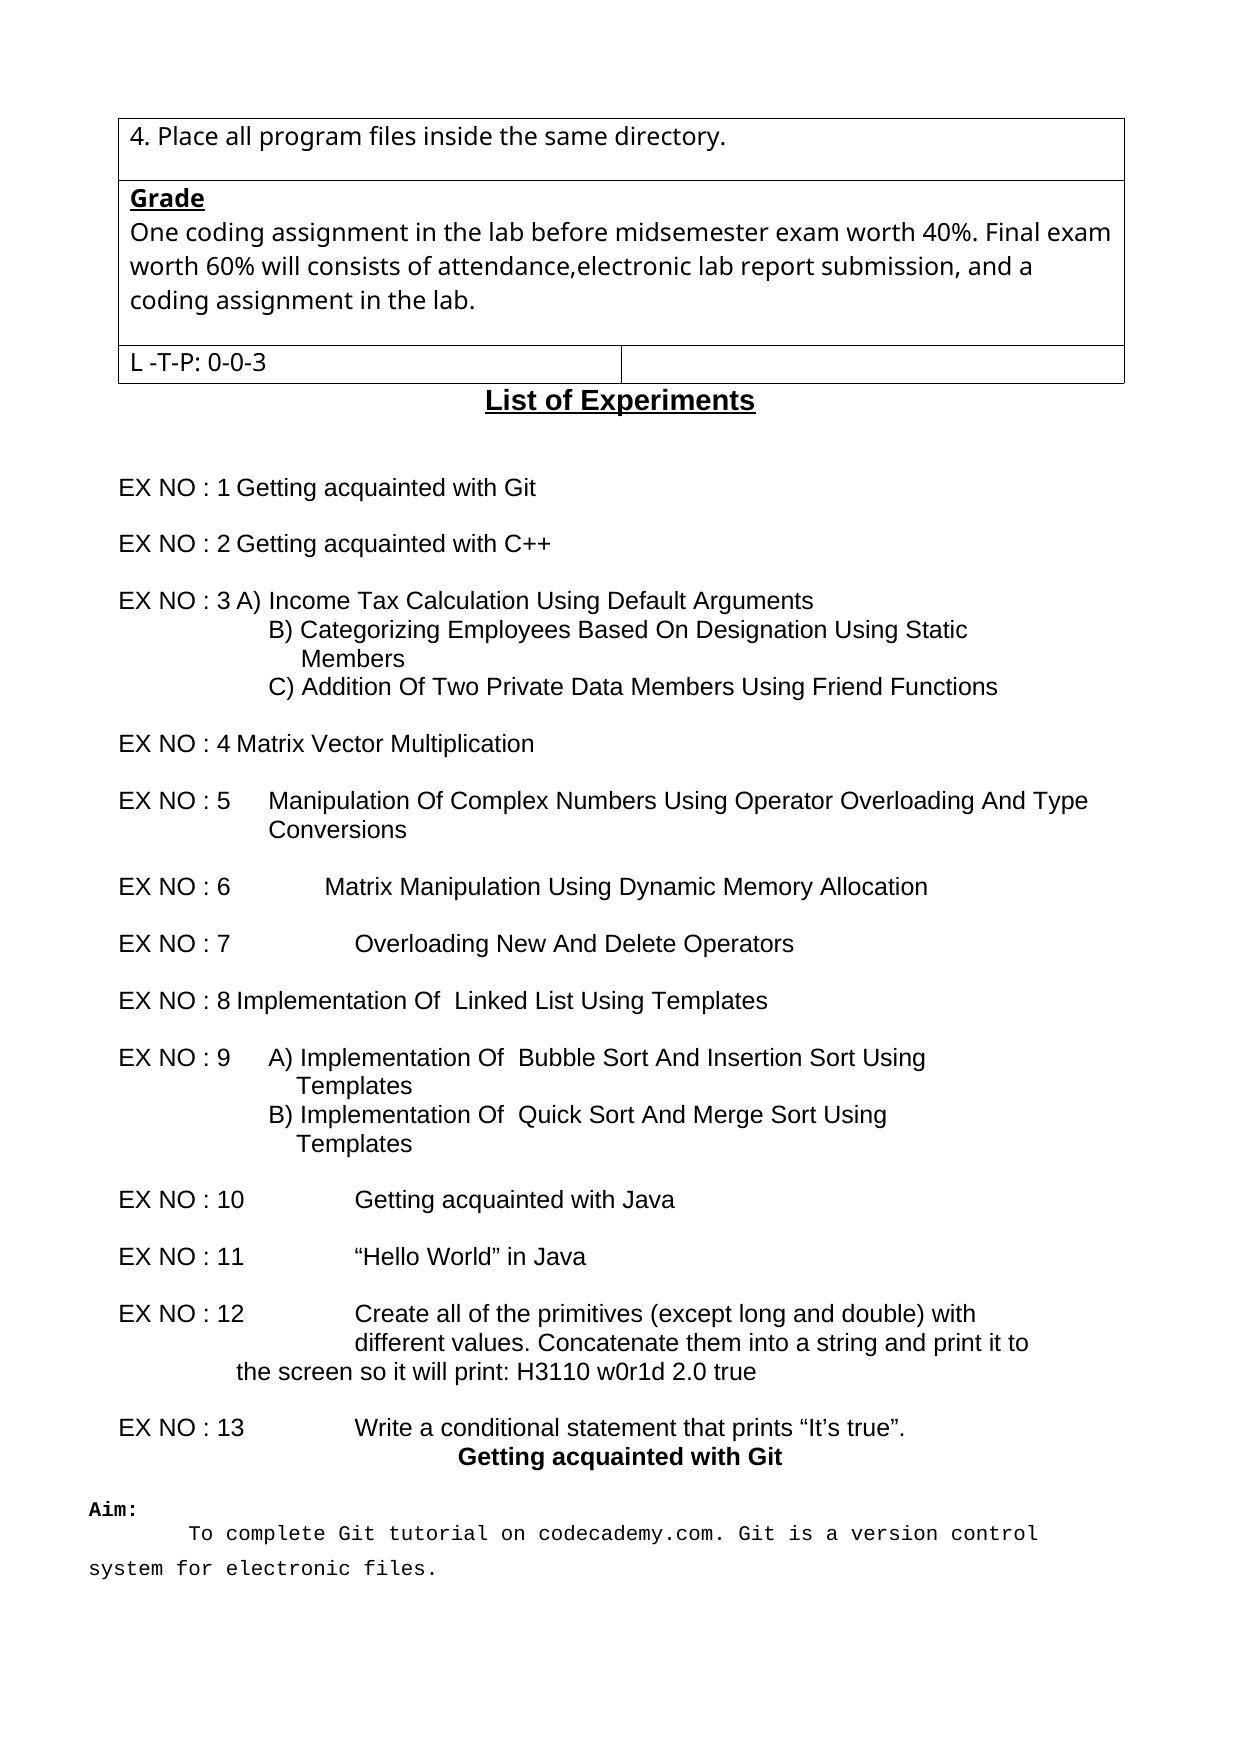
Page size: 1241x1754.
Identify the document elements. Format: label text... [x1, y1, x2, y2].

text To complete Git tutorial on codecademy.com. Git is a version control system for electronic files. [88, 1522, 1122, 1582]
text Templates [268, 1071, 1122, 1100]
text EX NO : 7 Overloading New And Delete Operators [118, 929, 1122, 958]
text C) Addition Of Two Private Data Members Using Friend Functions [249, 672, 1122, 701]
text EX NO : 9 A) Implementation Of Bubble Sort And Insertion Sort Using [118, 1042, 1122, 1071]
text EX NO : 11 “Hello World” in Java [118, 1242, 1122, 1271]
text EX NO : 6 Matrix Manipulation Using Dynamic Memory Allocation [88, 872, 1122, 901]
text B) Implementation Of Quick Sort And Merge Sort Using [268, 1100, 1122, 1129]
text Templates [193, 1129, 1122, 1157]
text Members [287, 644, 1122, 672]
text EX NO : 1 Getting acquainted with Git [118, 473, 1122, 501]
table_cell Grade One coding assignment in the lab before midsemester exam worth 40%. Final exam worth 60% will consists of attendance,electronic lab report submission, and a coding assignment in the lab. [119, 181, 1124, 345]
text EX NO : 12 Create all of the primitives (except long and double) with different values. Concatenate them into a string and print it to the screen so it will print: H3110 w0r1d 2.0 true [118, 1299, 1122, 1385]
table_cell 4. Place all program files inside the same directory. [119, 119, 1124, 180]
text EX NO : 2 Getting acquainted with C++ [118, 529, 1122, 558]
text Aim: [89, 1499, 1122, 1522]
text EX NO : 5 Manipulation Of Complex Numbers Using Operator Overloading And Type Conversions [118, 786, 1122, 843]
text EX NO : 8 Implementation Of Linked List Using Templates [118, 986, 1122, 1014]
text Getting acquainted with Git [118, 1442, 1122, 1471]
text EX NO : 4 Matrix Vector Multiplication [118, 729, 1122, 758]
table_cell [622, 346, 1124, 383]
text EX NO : 3 A) Income Tax Calculation Using Default Arguments [118, 586, 1122, 615]
text B) Categorizing Employees Based On Designation Using Static [268, 615, 1122, 644]
text List of Experiments [118, 384, 1122, 417]
text EX NO : 13 Write a conditional statement that prints “It’s true”. [118, 1413, 1122, 1442]
table_cell L -T-P: 0-0-3 [119, 346, 621, 383]
text EX NO : 10 Getting acquainted with Java [118, 1186, 1122, 1214]
